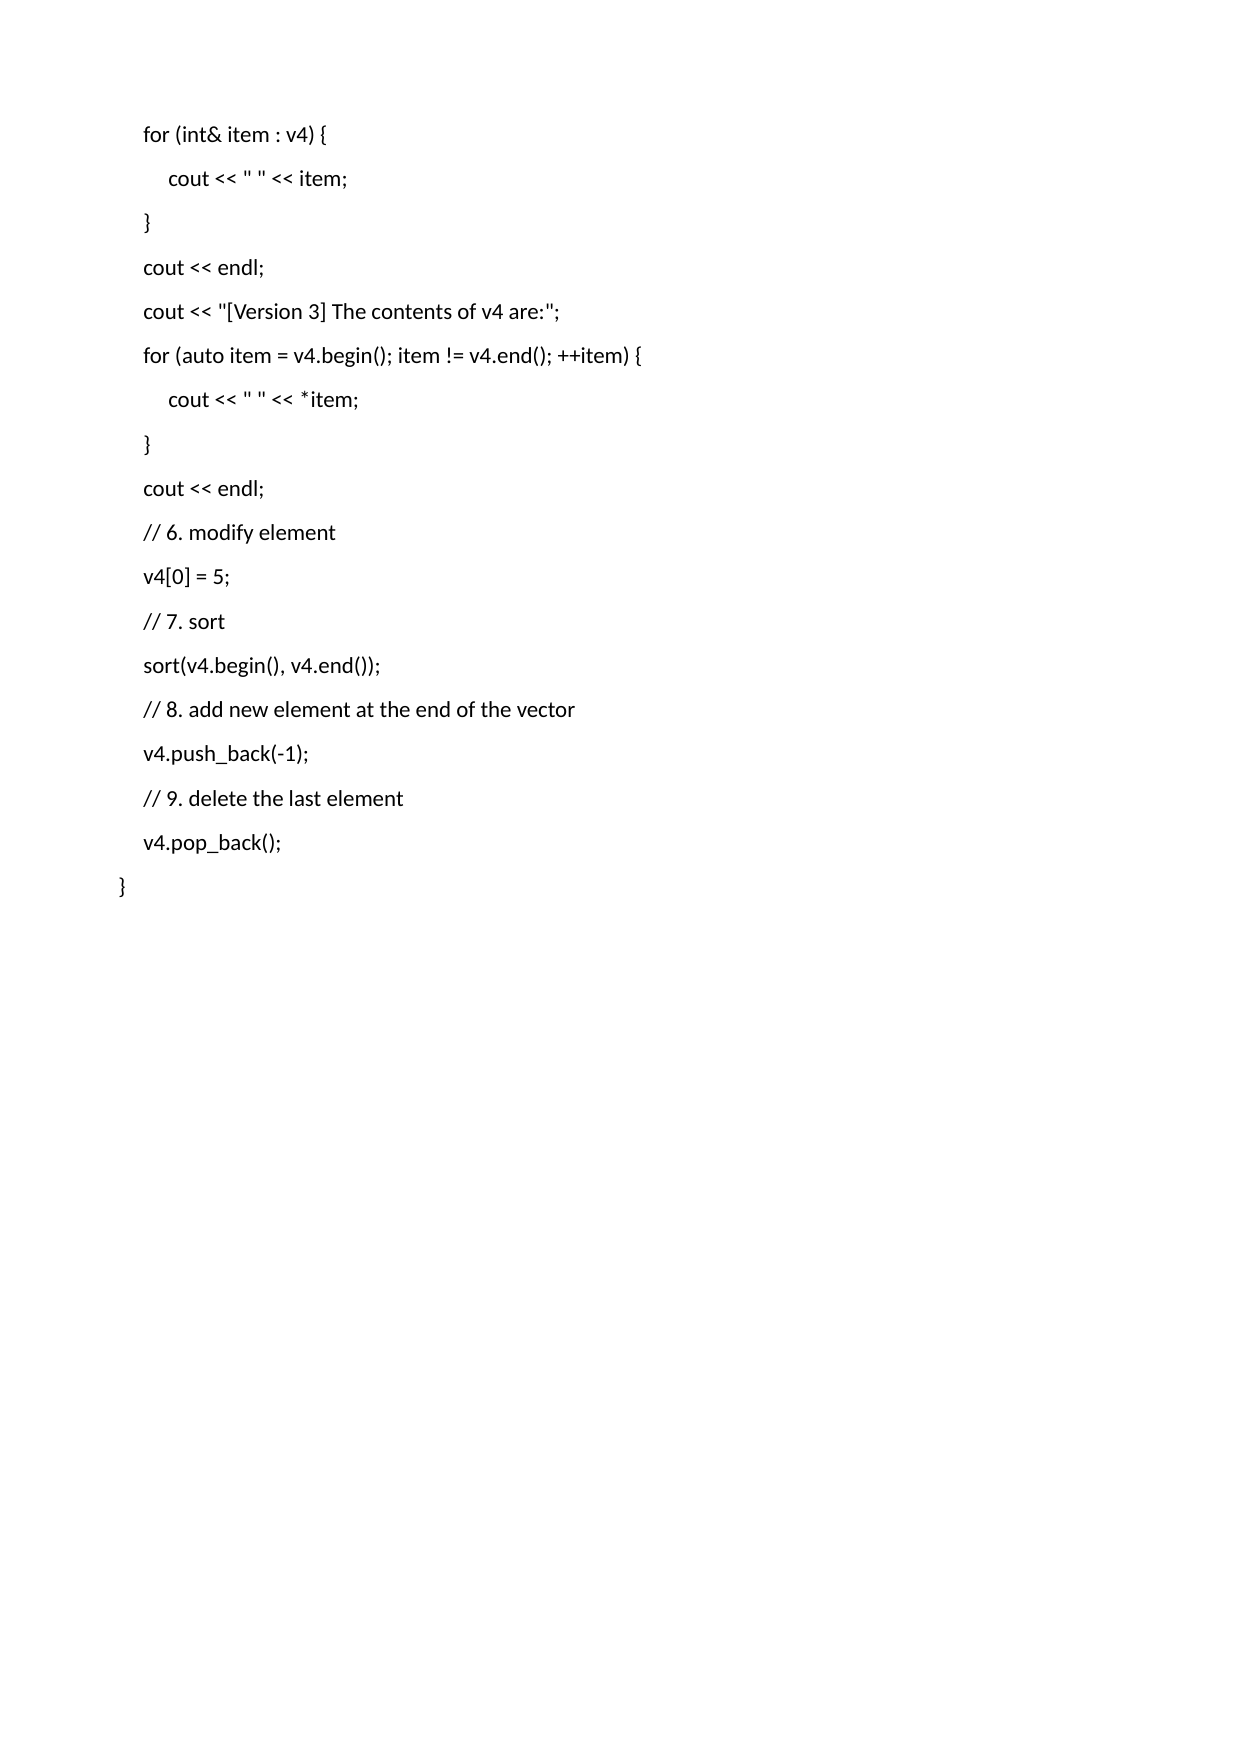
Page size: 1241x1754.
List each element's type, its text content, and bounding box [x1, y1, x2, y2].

text sort(v4.begin(), v4.end()); [118, 649, 1122, 679]
text } [118, 871, 1122, 900]
text // 8. add new element at the end of the vector [118, 694, 1122, 723]
text cout << "[Version 3] The contents of v4 are:"; [118, 295, 1122, 325]
text cout << endl; [118, 251, 1122, 281]
text cout << " " << item; [118, 162, 1122, 192]
text for (auto item = v4.begin(); item != v4.end(); ++item) { [118, 339, 1122, 369]
text v4[0] = 5; [118, 561, 1122, 591]
text v4.pop_back(); [118, 826, 1122, 856]
text // 9. delete the last element [118, 782, 1122, 812]
text for (int& item : v4) { [118, 118, 1122, 148]
text // 7. sort [118, 605, 1122, 635]
text } [118, 207, 1122, 236]
text cout << " " << *item; [118, 384, 1122, 413]
text v4.push_back(-1); [118, 738, 1122, 768]
text } [118, 428, 1122, 458]
text // 6. modify element [118, 517, 1122, 546]
text cout << endl; [118, 472, 1122, 502]
